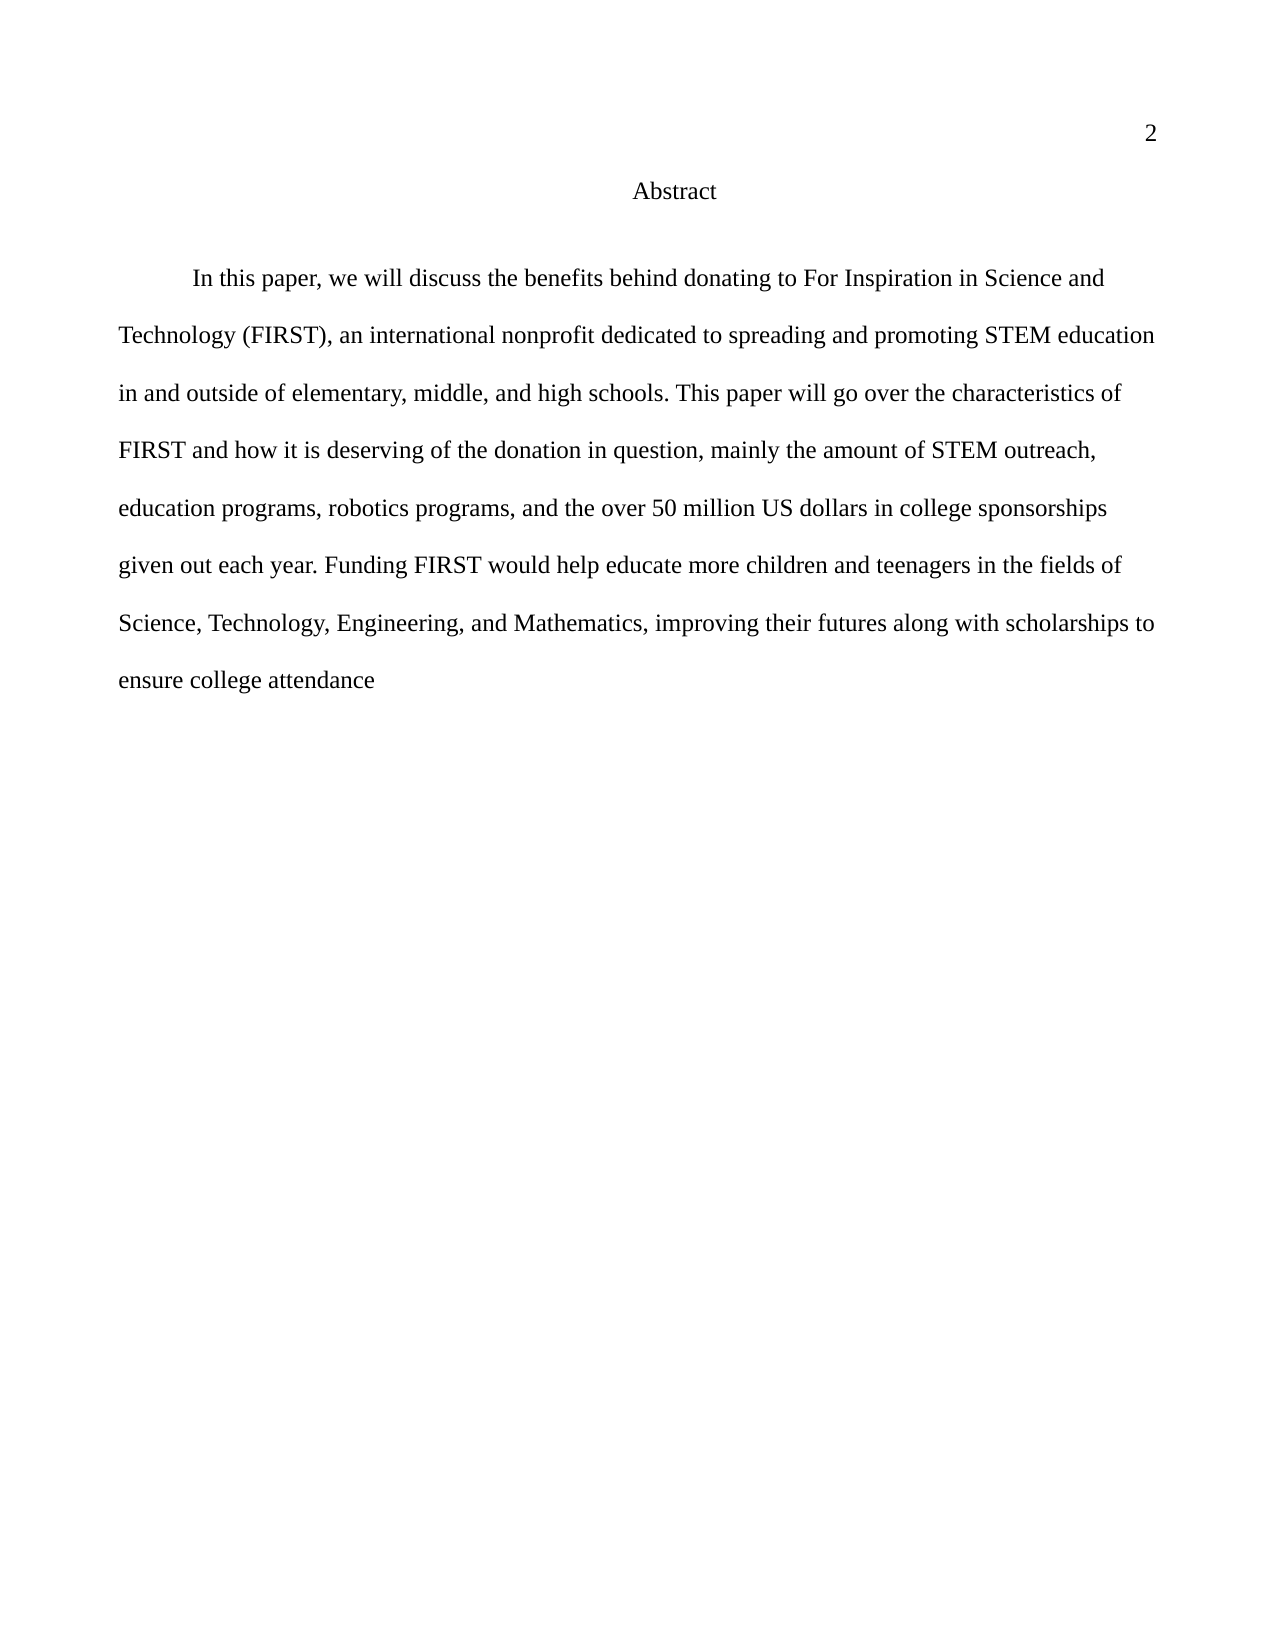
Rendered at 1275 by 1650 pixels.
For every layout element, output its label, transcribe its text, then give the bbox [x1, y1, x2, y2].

text Abstract [118, 176, 1157, 205]
text In this paper, we will discuss the benefits behind donating to For Inspiration in Science and Technology (FIRST), an international nonprofit dedicated to spreading and promoting STEM education in and outside of elementary, middle, and high schools. This paper will go over the characteristics of FIRST and how it is deserving of the donation in question, mainly the amount of STEM outreach, education programs, robotics programs, and the over 50 million US dollars in college sponsorships given out each year. Funding FIRST would help educate more children and teenagers in the fields of Science, Technology, Engineering, and Mathematics, improving their futures along with scholarships to ensure college attendance [118, 263, 1157, 694]
